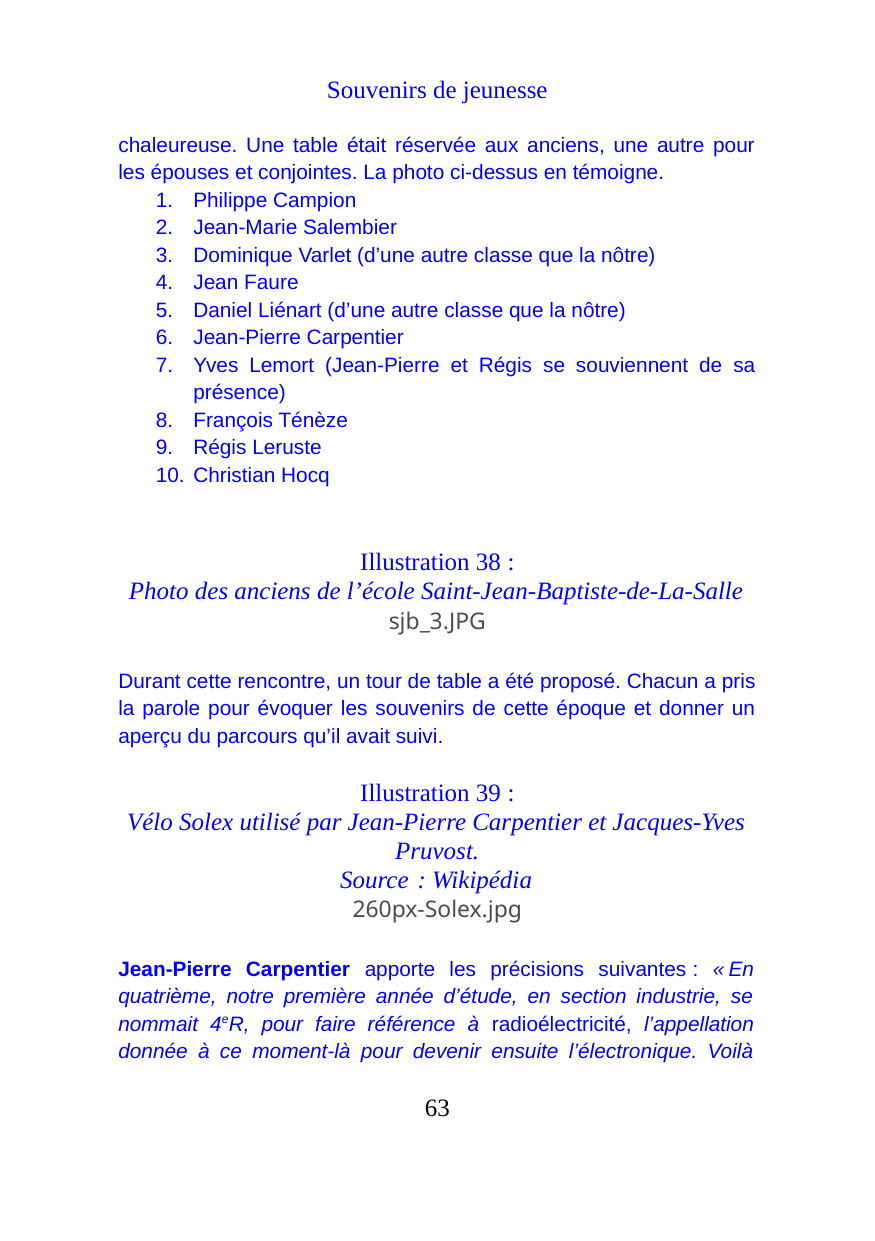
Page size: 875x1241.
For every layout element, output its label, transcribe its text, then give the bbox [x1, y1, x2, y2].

text Illustration 39 : [118, 778, 756, 807]
text 260px-Solex.jpg [118, 893, 756, 925]
text Durant cette rencontre, un tour de table a été proposé. Chacun a pris la parole pour évoquer les souvenirs de cette époque et donner un aperçu du parcours qu’il avait suivi. [118, 668, 756, 747]
list Christian Hocq [156, 462, 756, 486]
text Source : Wikipédia [118, 865, 756, 893]
list Régis Leruste [156, 435, 756, 459]
list Dominique Varlet (d’une autre classe que la nôtre) [156, 242, 756, 266]
list Jean-Marie Salembier [156, 215, 756, 239]
text Vélo Solex utilisé par Jean-Pierre Carpentier et Jacques-Yves Pruvost. [118, 807, 756, 865]
text Photo des anciens de l’école Saint-Jean-Baptiste-de-La-Salle [118, 576, 756, 605]
list Philippe Campion [156, 187, 756, 211]
text Illustration 38 : [118, 547, 756, 576]
list François Ténèze [156, 407, 756, 431]
list Jean Faure [156, 270, 756, 294]
list Yves Lemort (Jean-Pierre et Régis se souviennent de sa présence) [156, 352, 756, 404]
text Jean-Pierre Carpentier apporte les précisions suivantes : « En quatrième, notre première année d’étude, en section industrie, se nommait 4eR, pour faire référence à radioélectricité, l’appellation donnée à ce moment-là pour devenir ensuite l’électronique. Voilà [118, 957, 756, 1063]
list Daniel Liénart (d’une autre classe que la nôtre) [156, 297, 756, 321]
text chaleureuse. Une table était réservée aux anciens, une autre pour les épouses et conjointes. La photo ci-dessus en témoigne. [118, 132, 756, 184]
text sjb_3.JPG [118, 605, 756, 636]
list Jean-Pierre Carpentier [156, 325, 756, 349]
